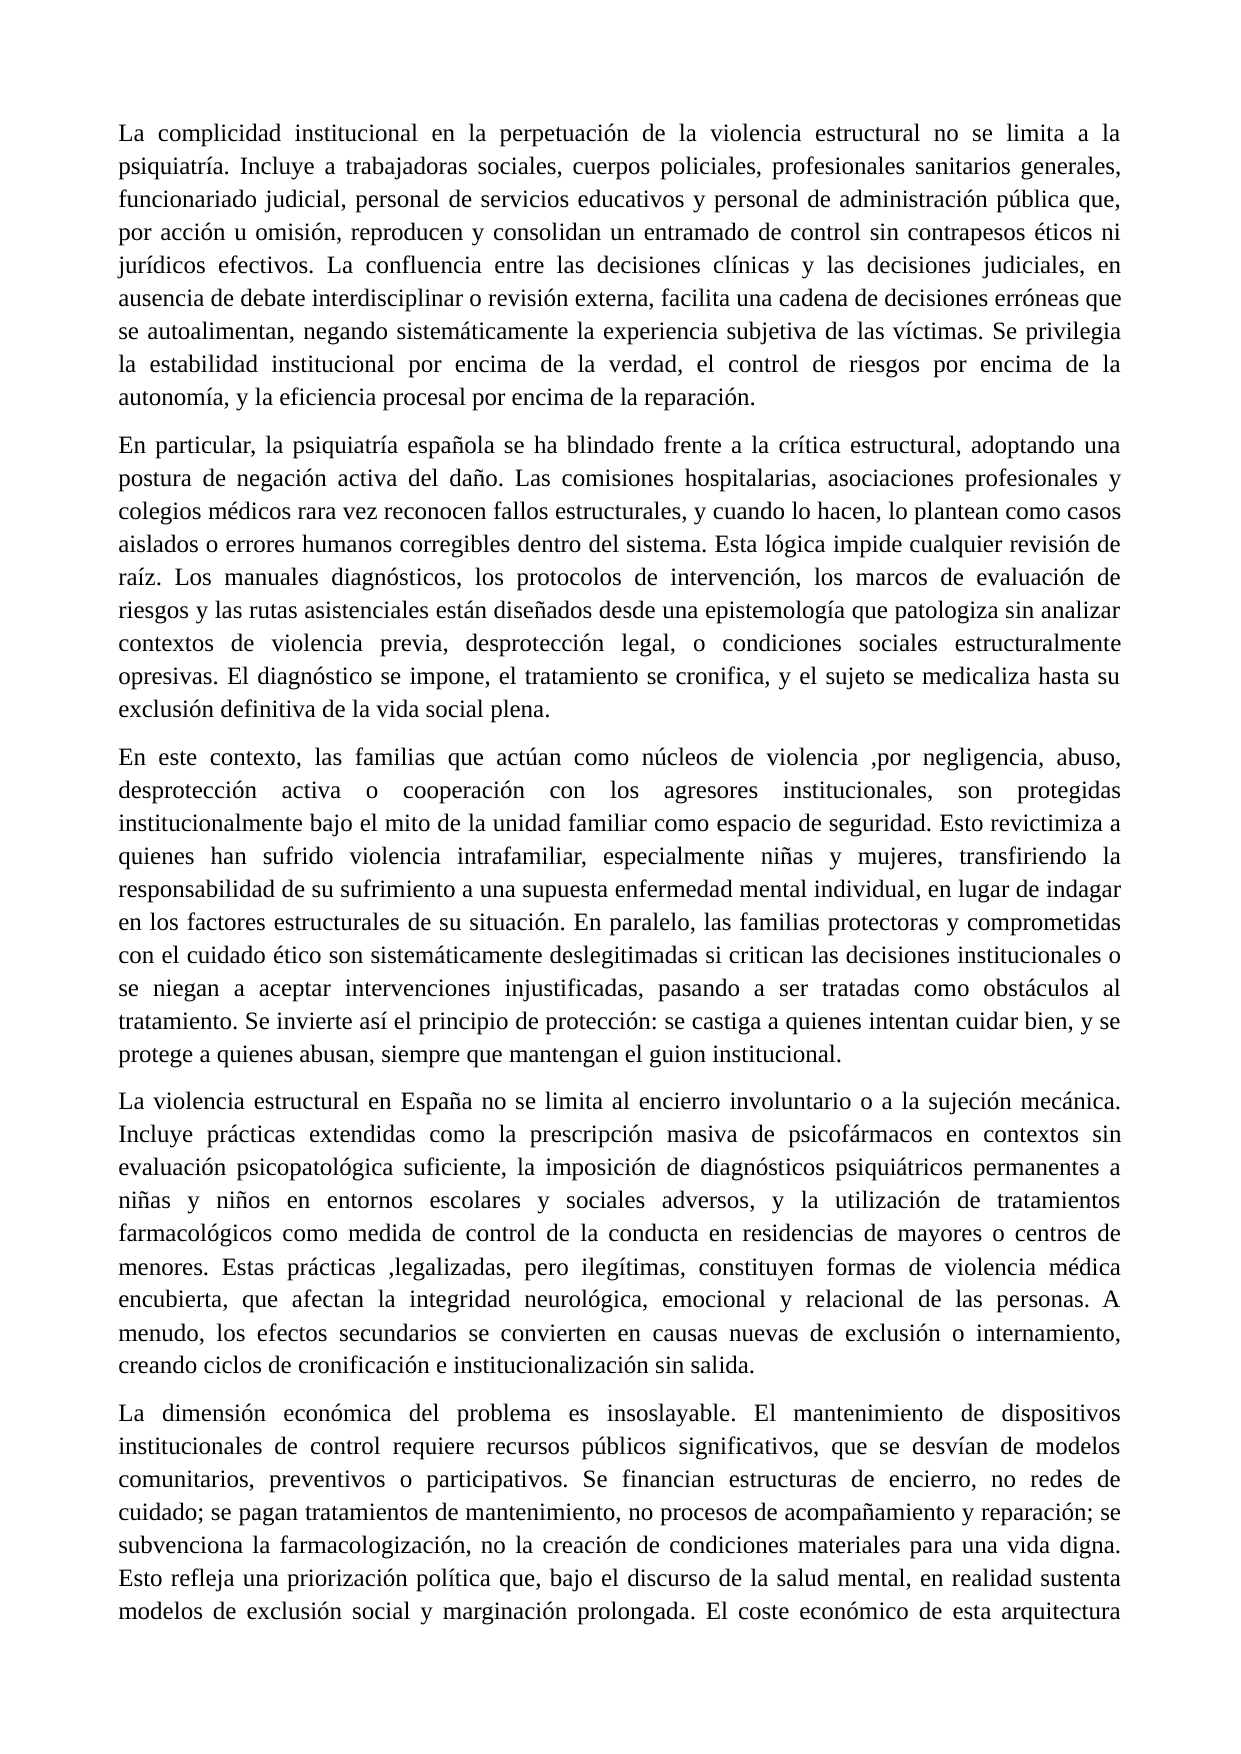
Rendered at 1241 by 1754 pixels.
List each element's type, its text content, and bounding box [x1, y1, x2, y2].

text La complicidad institucional en la perpetuación de la violencia estructural no se limita a la psiquiatría. Incluye a trabajadoras sociales, cuerpos policiales, profesionales sanitarios generales, funcionariado judicial, personal de servicios educativos y personal de administración pública que, por acción u omisión, reproducen y consolidan un entramado de control sin contrapesos éticos ni jurídicos efectivos. La confluencia entre las decisiones clínicas y las decisiones judiciales, en ausencia de debate interdisciplinar o revisión externa, facilita una cadena de decisiones erróneas que se autoalimentan, negando sistemáticamente la experiencia subjetiva de las víctimas. Se privilegia la estabilidad institucional por encima de la verdad, el control de riesgos por encima de la autonomía, y la eficiencia procesal por encima de la reparación. [118, 118, 1122, 411]
text La violencia estructural en España no se limita al encierro involuntario o a la sujeción mecánica. Incluye prácticas extendidas como la prescripción masiva de psicofármacos en contextos sin evaluación psicopatológica suficiente, la imposición de diagnósticos psiquiátricos permanentes a niñas y niños en entornos escolares y sociales adversos, y la utilización de tratamientos farmacológicos como medida de control de la conducta en residencias de mayores o centros de menores. Estas prácticas ,legalizadas, pero ilegítimas, constituyen formas de violencia médica encubierta, que afectan la integridad neurológica, emocional y relacional de las personas. A menudo, los efectos secundarios se convierten en causas nuevas de exclusión o internamiento, creando ciclos de cronificación e institucionalización sin salida. [118, 1086, 1122, 1379]
text En particular, la psiquiatría española se ha blindado frente a la crítica estructural, adoptando una postura de negación activa del daño. Las comisiones hospitalarias, asociaciones profesionales y colegios médicos rara vez reconocen fallos estructurales, y cuando lo hacen, lo plantean como casos aislados o errores humanos corregibles dentro del sistema. Esta lógica impide cualquier revisión de raíz. Los manuales diagnósticos, los protocolos de intervención, los marcos de evaluación de riesgos y las rutas asistenciales están diseñados desde una epistemología que patologiza sin analizar contextos de violencia previa, desprotección legal, o condiciones sociales estructuralmente opresivas. El diagnóstico se impone, el tratamiento se cronifica, y el sujeto se medicaliza hasta su exclusión definitiva de la vida social plena. [118, 430, 1122, 723]
text En este contexto, las familias que actúan como núcleos de violencia ,por negligencia, abuso, desprotección activa o cooperación con los agresores institucionales, son protegidas institucionalmente bajo el mito de la unidad familiar como espacio de seguridad. Esto revictimiza a quienes han sufrido violencia intrafamiliar, especialmente niñas y mujeres, transfiriendo la responsabilidad de su sufrimiento a una supuesta enfermedad mental individual, en lugar de indagar en los factores estructurales de su situación. En paralelo, las familias protectoras y comprometidas con el cuidado ético son sistemáticamente deslegitimadas si critican las decisiones institucionales o se niegan a aceptar intervenciones injustificadas, pasando a ser tratadas como obstáculos al tratamiento. Se invierte así el principio de protección: se castiga a quienes intentan cuidar bien, y se protege a quienes abusan, siempre que mantengan el guion institucional. [118, 742, 1122, 1068]
text La dimensión económica del problema es insoslayable. El mantenimiento de dispositivos institucionales de control requiere recursos públicos significativos, que se desvían de modelos comunitarios, preventivos o participativos. Se financian estructuras de encierro, no redes de cuidado; se pagan tratamientos de mantenimiento, no procesos de acompañamiento y reparación; se subvenciona la farmacologización, no la creación de condiciones materiales para una vida digna. Esto refleja una priorización política que, bajo el discurso de la salud mental, en realidad sustenta modelos de exclusión social y marginación prolongada. El coste económico de esta arquitectura [118, 1398, 1122, 1625]
